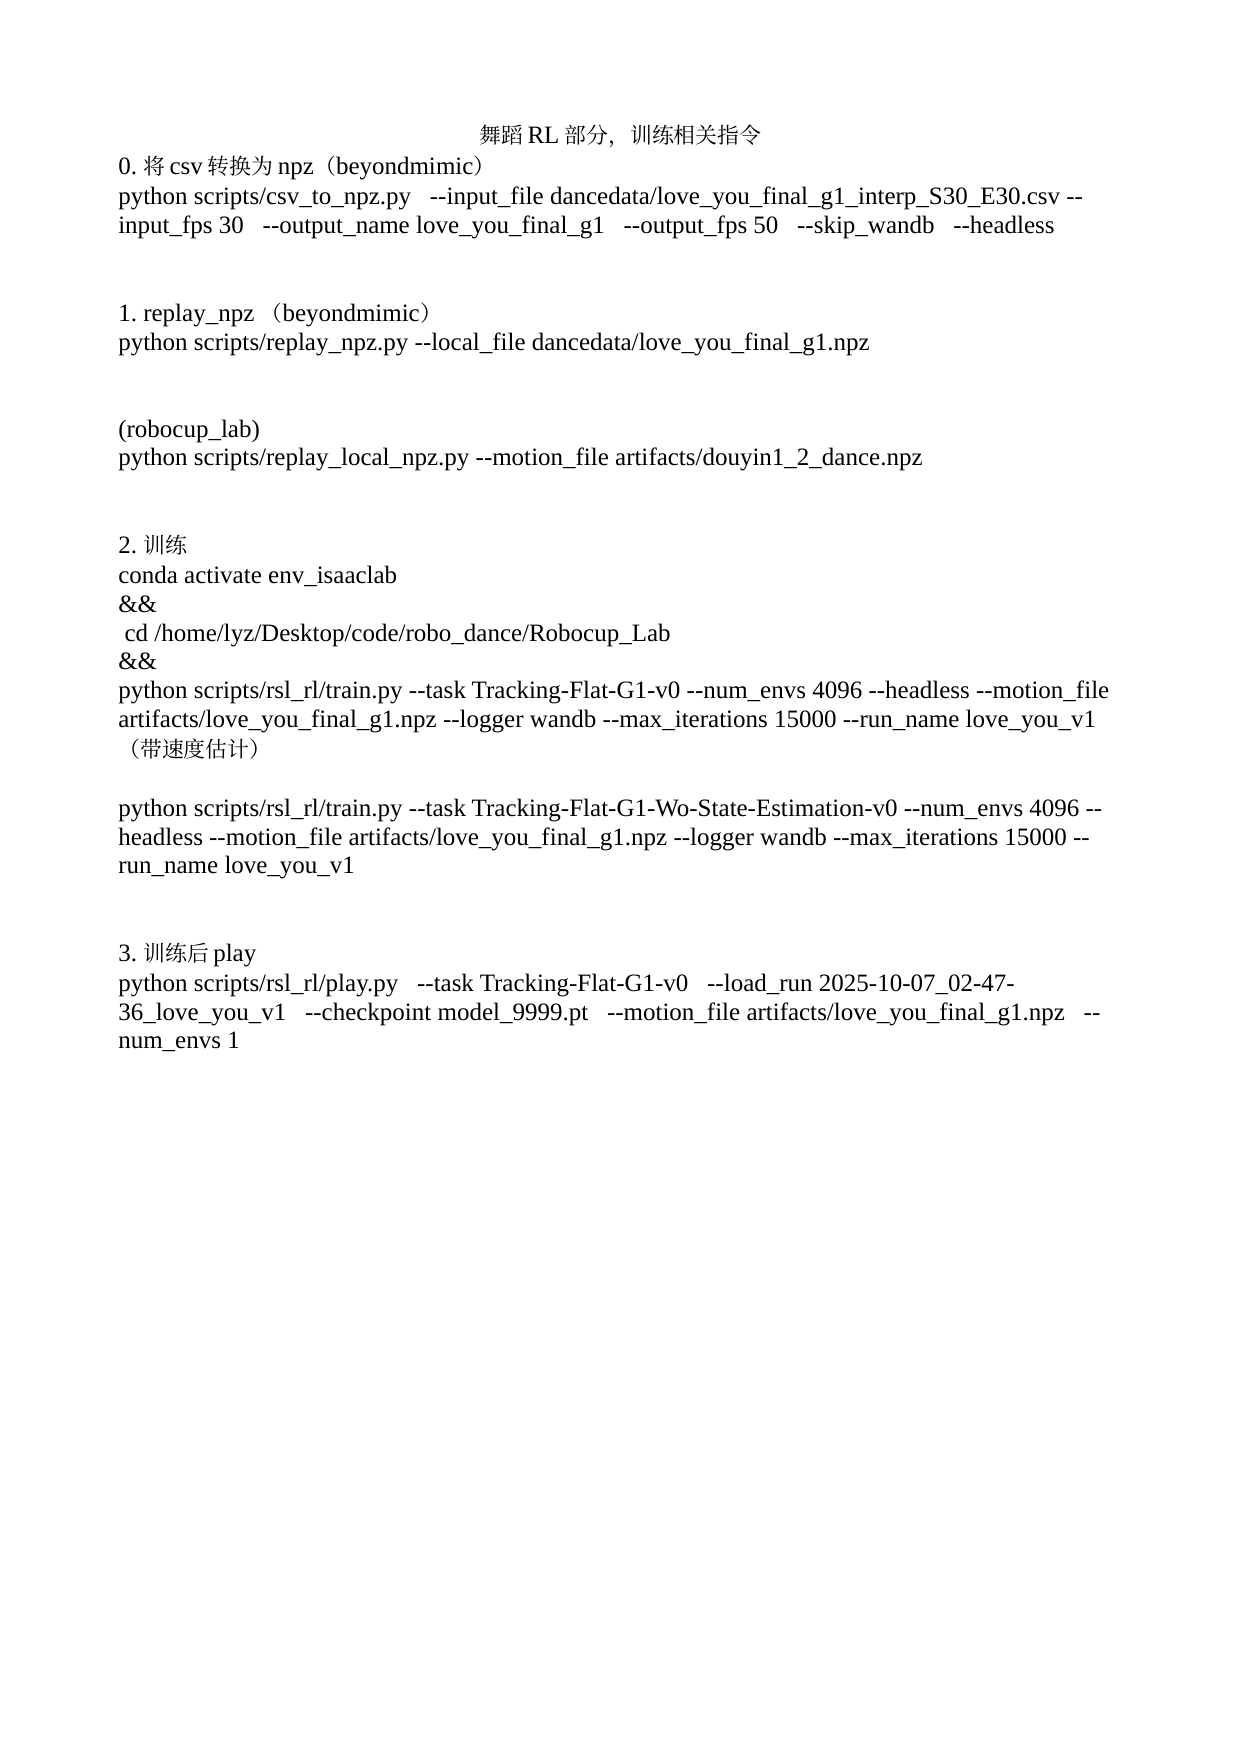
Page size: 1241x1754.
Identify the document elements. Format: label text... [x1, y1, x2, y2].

text python scripts/replay_npz.py --local_file dancedata/love_you_final_g1.npz [118, 327, 1122, 356]
text && [118, 589, 1122, 618]
text 1. replay_npz （beyondmimic） [118, 296, 1122, 327]
text python scripts/rsl_rl/train.py --task Tracking-Flat-G1-v0 --num_envs 4096 --headless --motion_file artifacts/love_you_final_g1.npz --logger wandb --max_iterations 15000 --run_name love_you_v1 [118, 675, 1122, 733]
text python scripts/csv_to_npz.py --input_file dancedata/love_you_final_g1_interp_S30_E30.csv --input_fps 30 --output_name love_you_final_g1 --output_fps 50 --skip_wandb --headless [118, 181, 1122, 238]
text 0. 将csv转换为npz（beyondmimic） [118, 149, 1122, 181]
text 3. 训练后play [118, 937, 1122, 968]
text （带速度估计） [118, 733, 1122, 764]
text 2. 训练 [118, 529, 1122, 560]
text && [118, 646, 1122, 675]
text 舞蹈RL部分，训练相关指令 [118, 118, 1122, 149]
text conda activate env_isaaclab [118, 560, 1122, 589]
text python scripts/rsl_rl/train.py --task Tracking-Flat-G1-Wo-State-Estimation-v0 --num_envs 4096 --headless --motion_file artifacts/love_you_final_g1.npz --logger wandb --max_iterations 15000 --run_name love_you_v1 [118, 793, 1122, 879]
text (robocup_lab) [118, 414, 1122, 442]
text cd /home/lyz/Desktop/code/robo_dance/Robocup_Lab [118, 618, 1122, 646]
text python scripts/rsl_rl/play.py --task Tracking-Flat-G1-v0 --load_run 2025-10-07_02-47-36_love_you_v1 --checkpoint model_9999.pt --motion_file artifacts/love_you_final_g1.npz --num_envs 1 [118, 968, 1122, 1054]
text python scripts/replay_local_npz.py --motion_file artifacts/douyin1_2_dance.npz [118, 442, 1122, 471]
